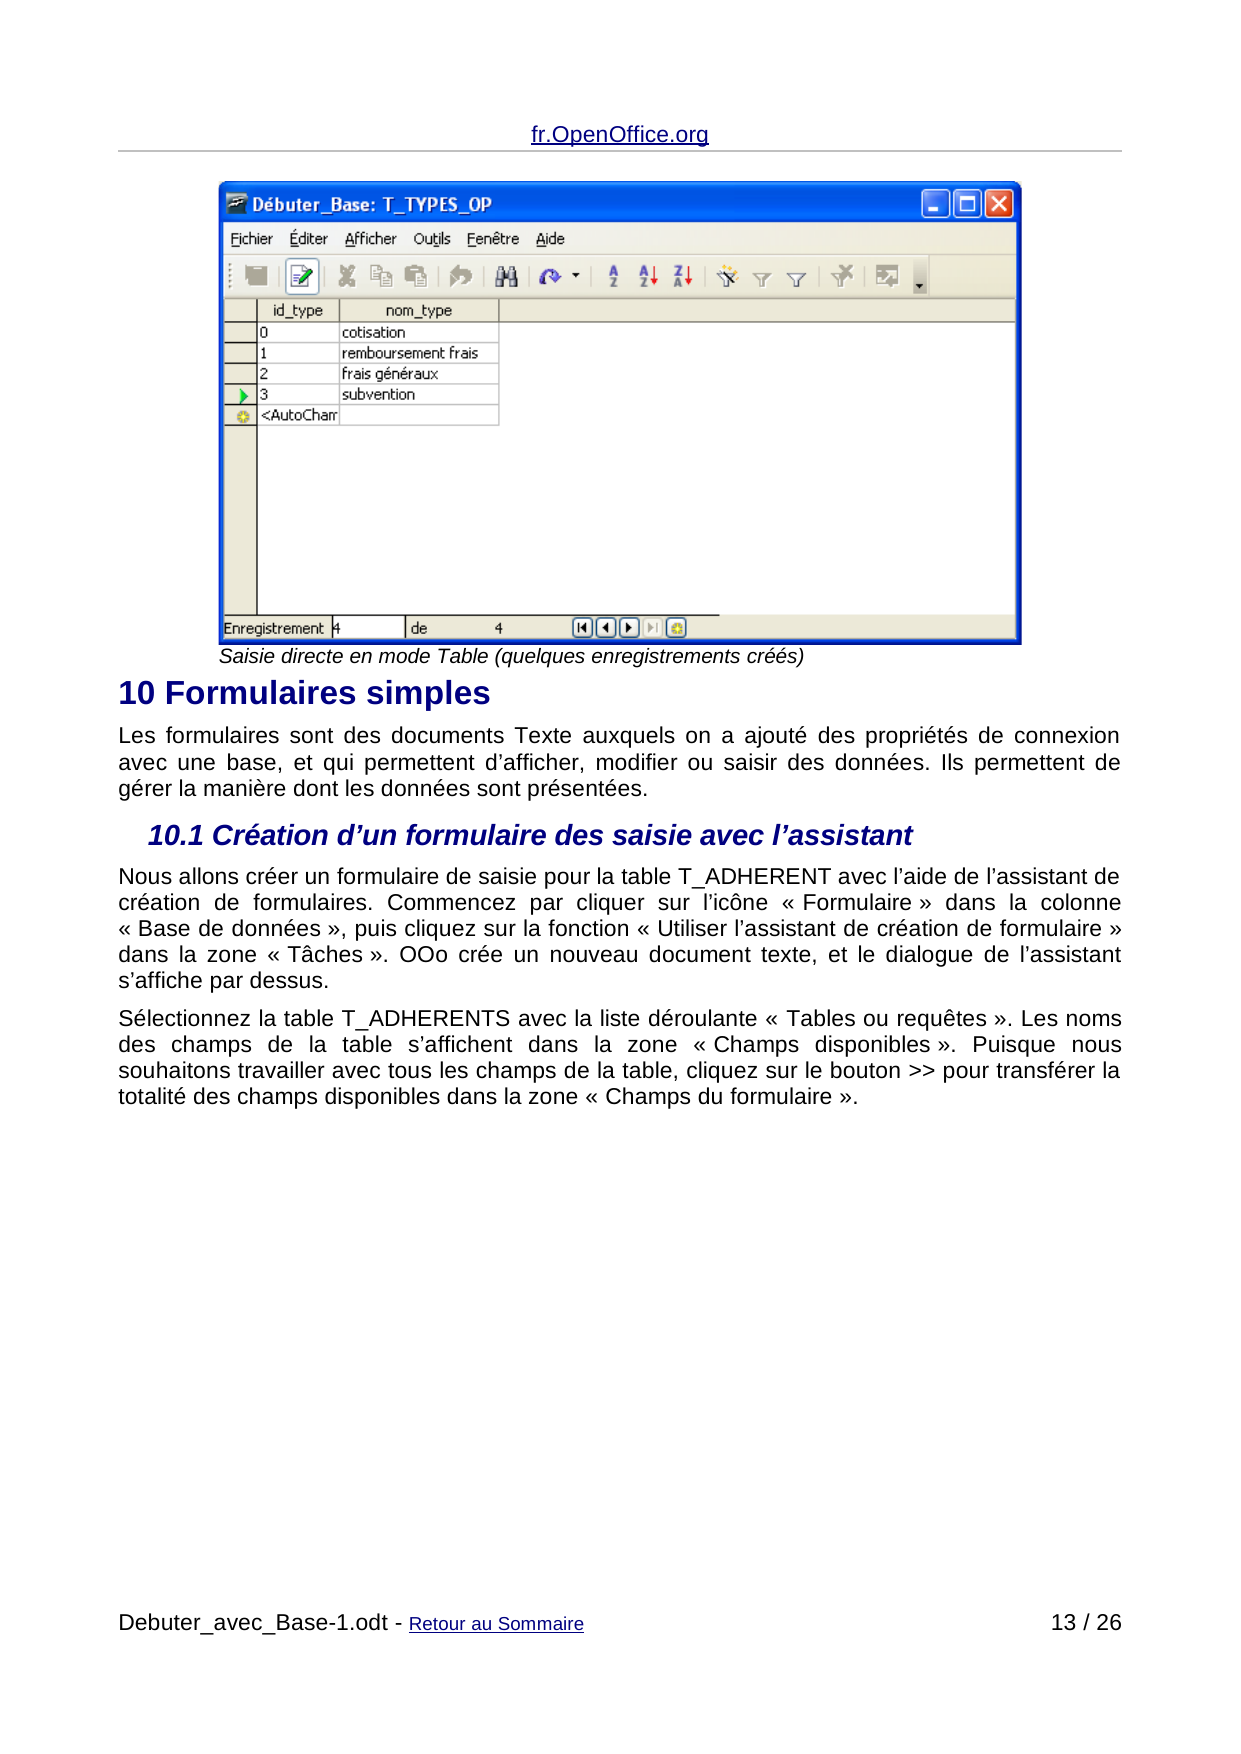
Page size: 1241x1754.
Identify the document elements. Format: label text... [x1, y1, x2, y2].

text Les formulaires sont des documents Texte auxquels on a ajouté des propriétés de connexion avec une base, et qui permettent d’afficher, modifier ou saisir des données. Ils permettent de gérer la manière dont les données sont présentées. [118, 723, 1122, 801]
text Saisie directe en mode Table (quelques enregistrements créés) [218, 645, 1022, 668]
subtitle Création d’un formulaire des saisie avec l’assistant [148, 819, 1122, 851]
picture [218, 181, 1022, 645]
subtitle Formulaires simples [118, 182, 1122, 711]
text Nous allons créer un formulaire de saisie pour la table T_ADHERENT avec l’aide de l’assistant de création de formulaires. Commencez par cliquer sur l’icône « Formulaire » dans la colonne « Base de données », puis cliquez sur la fonction « Utiliser l’assistant de création de formulaire » dans la zone « Tâches ». OOo crée un nouveau document texte, et le dialogue de l’assistant s’affiche par dessus. [118, 863, 1122, 993]
text Sélectionnez la table T_ADHERENTS avec la liste déroulante « Tables ou requêtes ». Les noms des champs de la table s’affichent dans la zone « Champs disponibles ». Puisque nous souhaitons travailler avec tous les champs de la table, cliquez sur le bouton >> pour transférer la totalité des champs disponibles dans la zone « Champs du formulaire ». [118, 1005, 1122, 1109]
